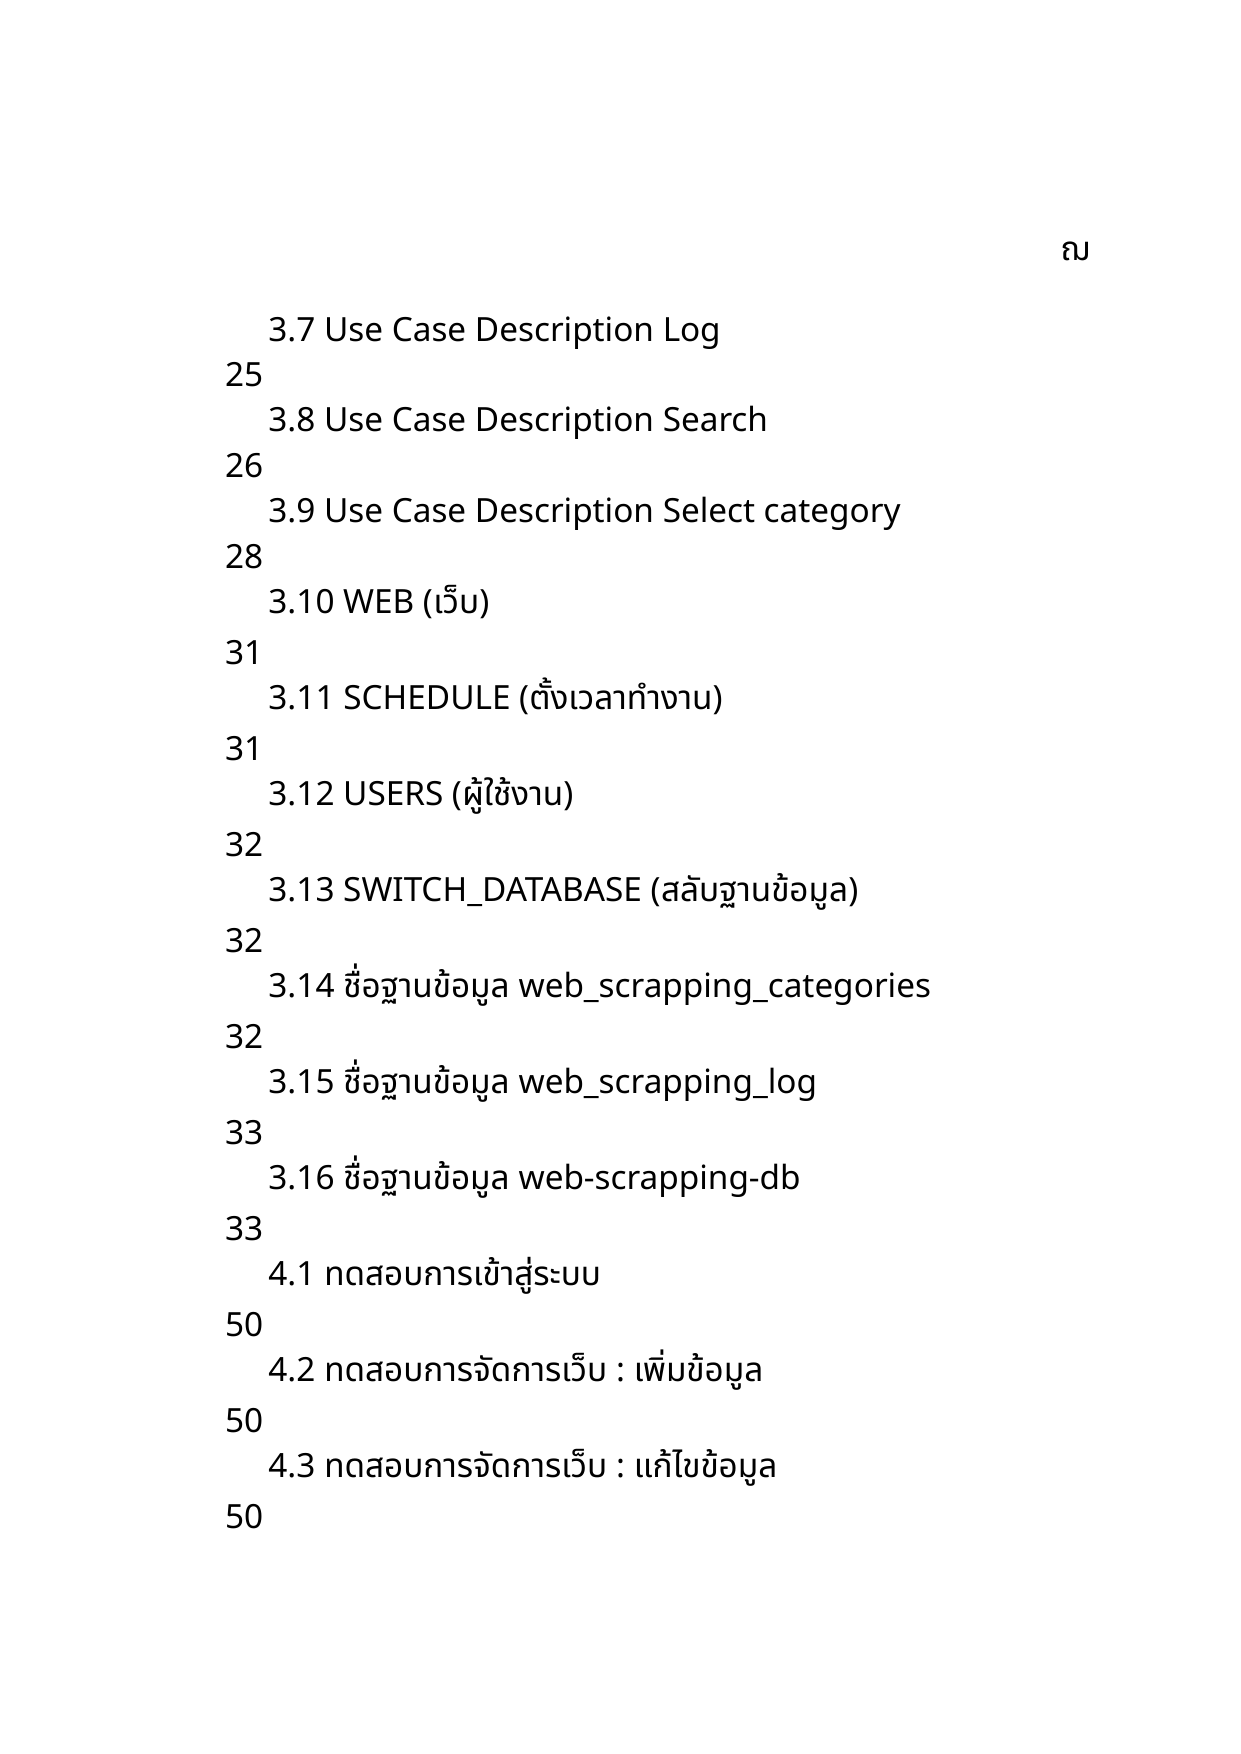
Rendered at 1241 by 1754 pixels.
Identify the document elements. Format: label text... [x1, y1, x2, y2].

text 3.13 SWITCH_DATABASE (สลับฐานข้อมูล) 32 [225, 866, 1091, 962]
text 4.3 ทดสอบการจัดการเว็บ : แก้ไขข้อมูล 50 [225, 1442, 1091, 1538]
text 3.16 ชื่อฐานข้อมูล web-scrapping-db 33 [225, 1154, 1091, 1250]
text 3.10 WEB (เว็บ) 31 [225, 578, 1091, 674]
text 3.9 Use Case Description Select category 28 [225, 487, 1091, 578]
text 3.8 Use Case Description Search 26 [225, 396, 1091, 487]
text 3.12 USERS (ผู้ใช้งาน) 32 [225, 770, 1091, 866]
text 3.7 Use Case Description Log 25 [225, 305, 1091, 396]
text 3.11 SCHEDULE (ตั้งเวลาทำงาน) 31 [225, 674, 1091, 770]
text 4.2 ทดสอบการจัดการเว็บ : เพิ่มข้อมูล 50 [225, 1346, 1091, 1442]
text 3.14 ชื่อฐานข้อมูล web_scrapping_categories 32 [225, 962, 1091, 1058]
text 3.15 ชื่อฐานข้อมูล web_scrapping_log 33 [225, 1058, 1091, 1154]
text 4.1 ทดสอบการเข้าสู่ระบบ 50 [225, 1250, 1091, 1346]
